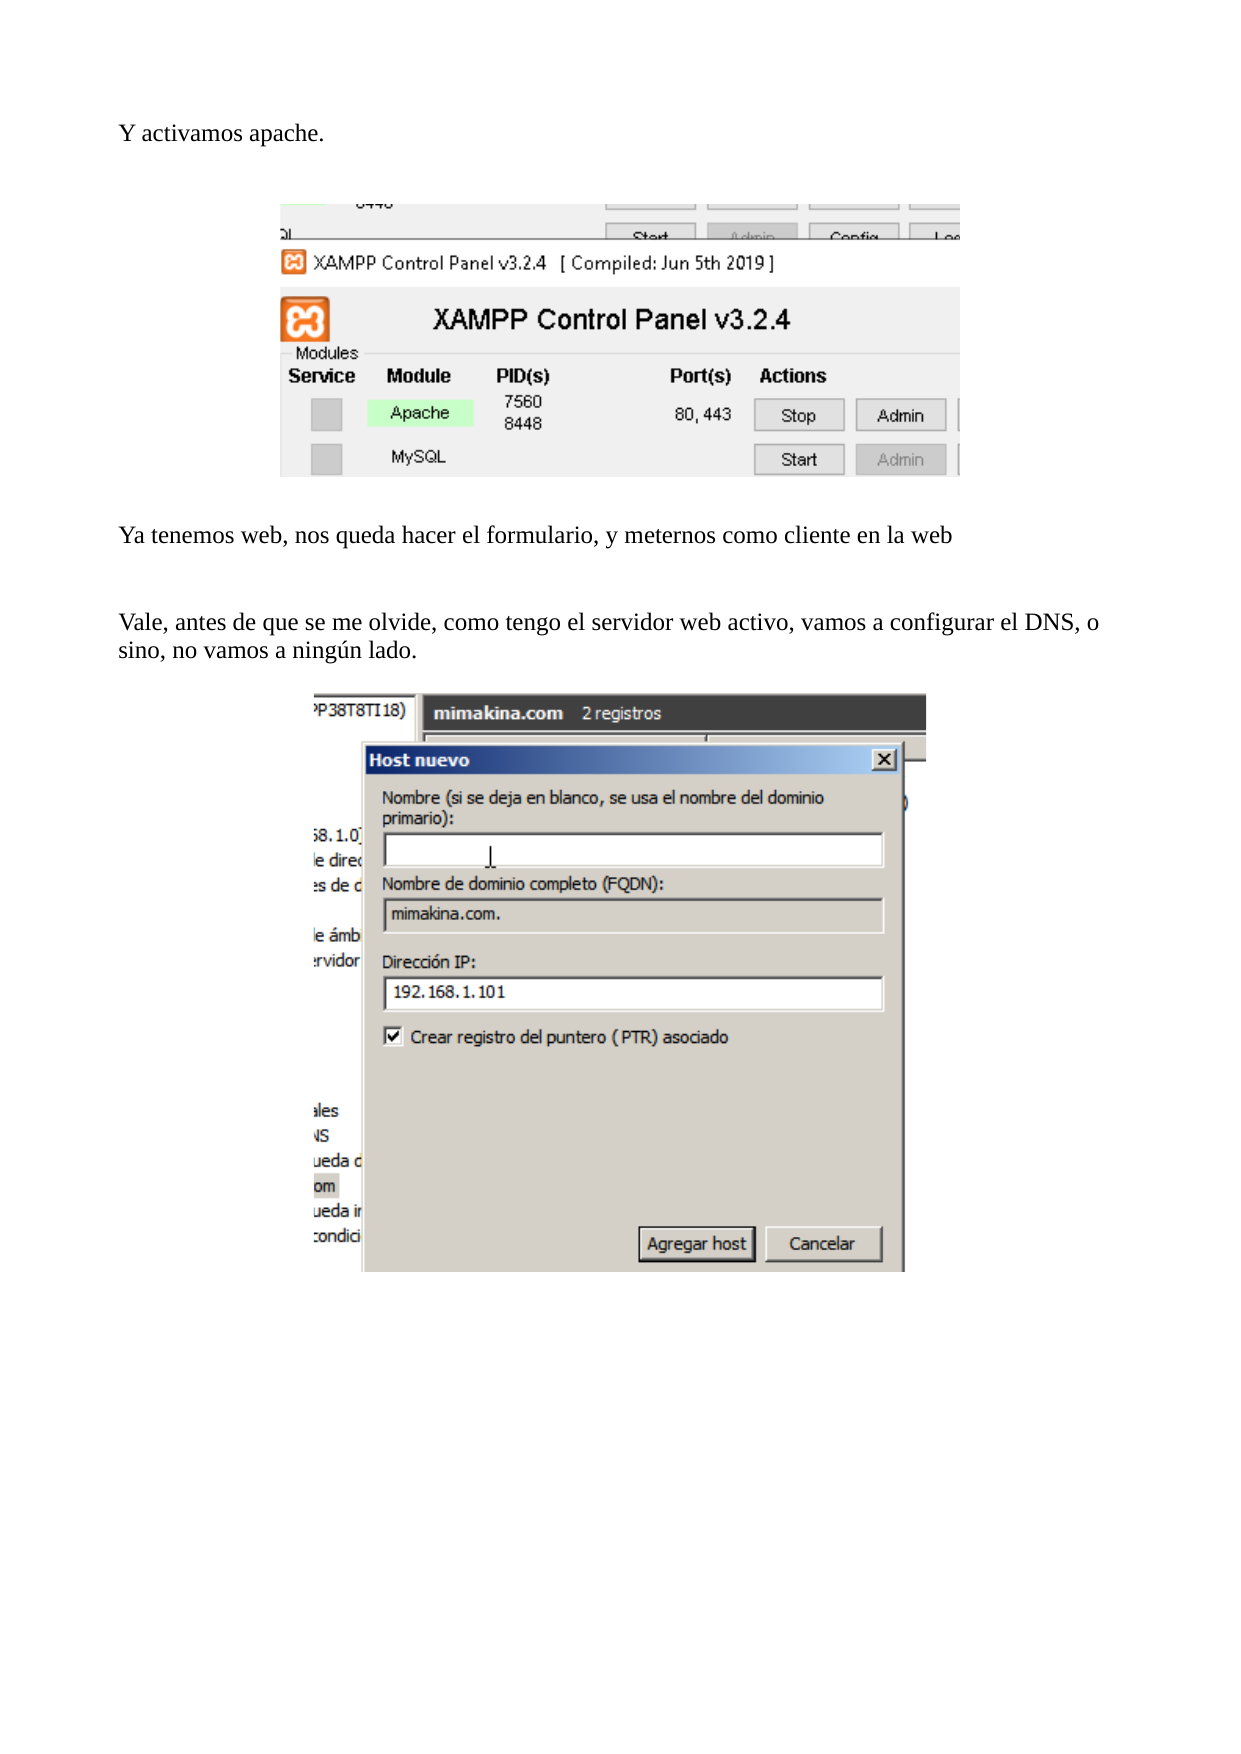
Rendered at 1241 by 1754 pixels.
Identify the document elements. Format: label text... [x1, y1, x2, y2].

text Ya tenemos web, nos queda hacer el formulario, y meternos como cliente en la web [118, 521, 1122, 549]
picture [280, 204, 960, 477]
picture [313, 693, 927, 1272]
text Vale, antes de que se me olvide, como tengo el servidor web activo, vamos a configurar el DNS, o sino, no vamos a ningún lado. [118, 607, 1122, 664]
text Y activamos apache. [118, 118, 1122, 147]
